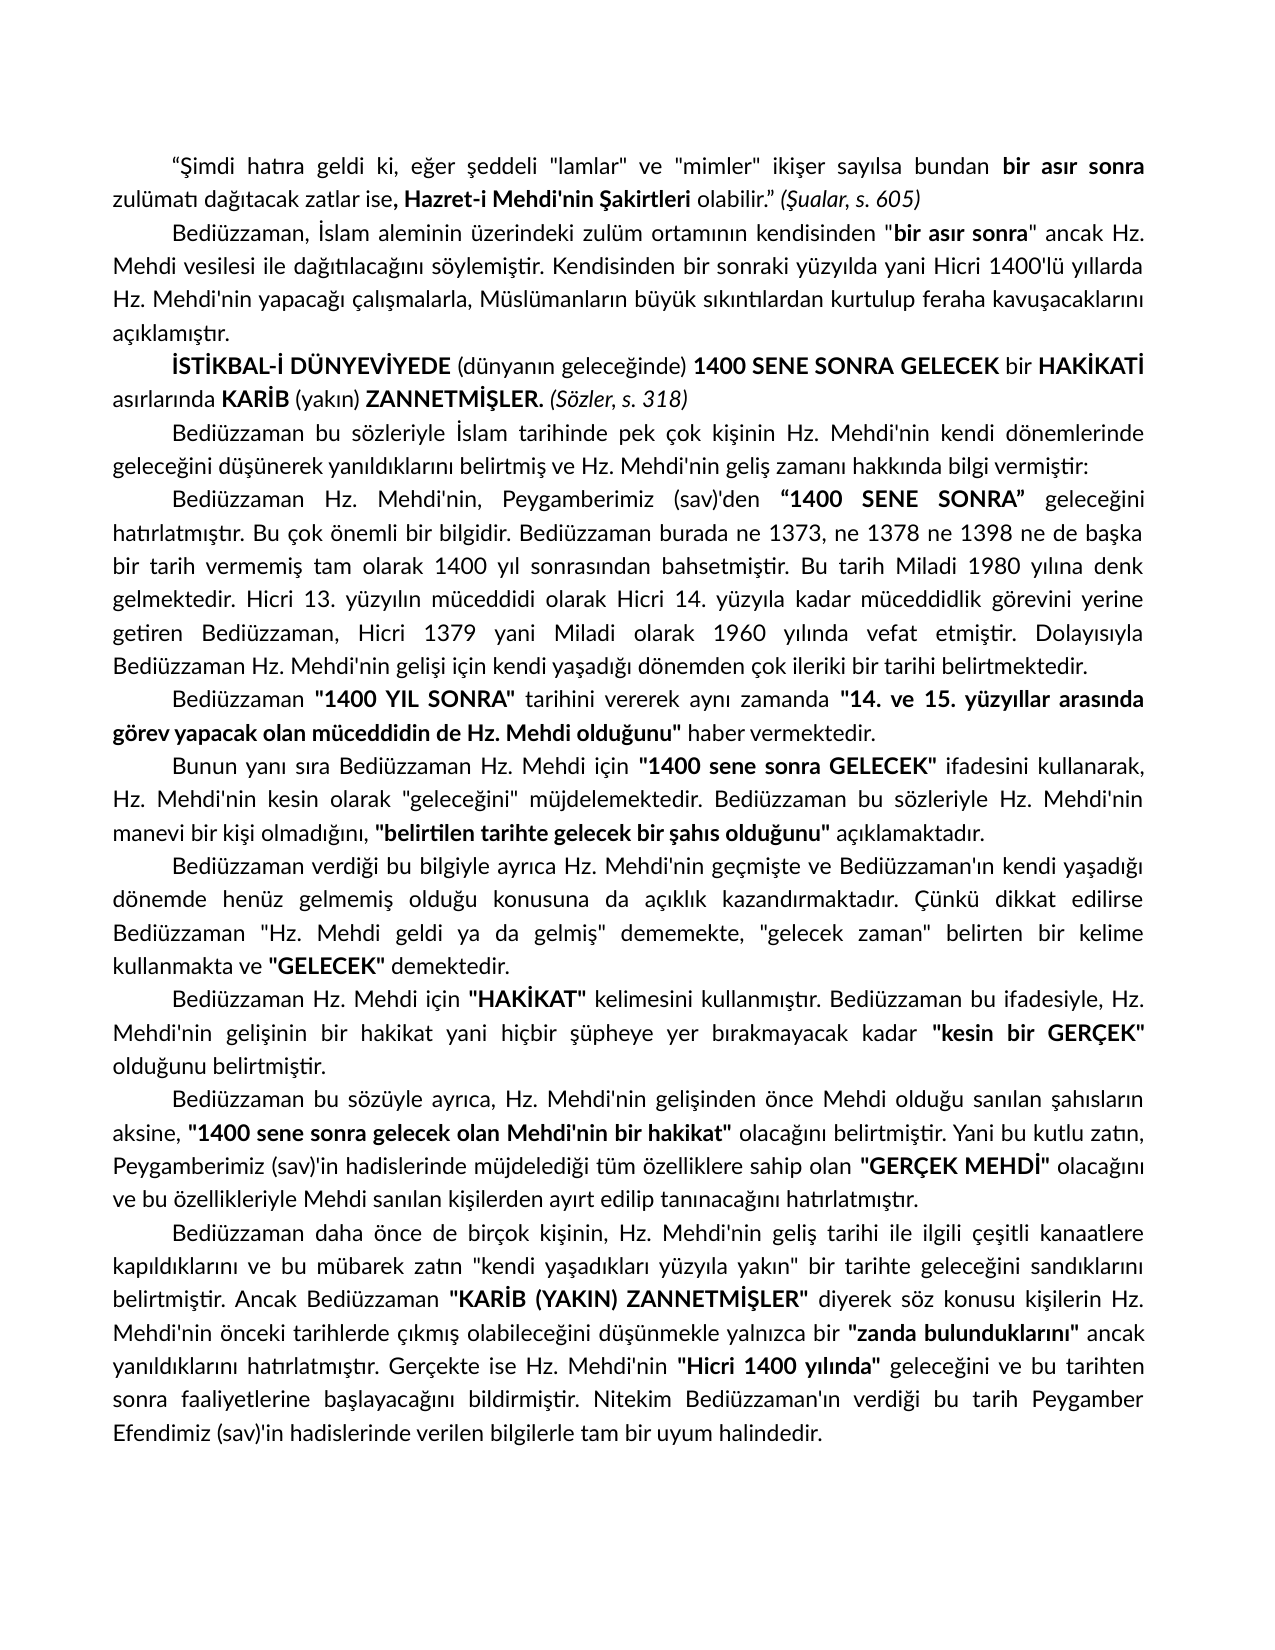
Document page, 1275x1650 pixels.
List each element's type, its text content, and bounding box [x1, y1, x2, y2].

text Bediüzzaman Hz. Mehdi'nin, Peygamberimiz (sav)'den “1400 SENE SONRA” geleceğini hatırlatmıştır. Bu çok önemli bir bilgidir. Bediüzzaman burada ne 1373, ne 1378 ne 1398 ne de başka bir tarih vermemiş tam olarak 1400 yıl sonrasından bahsetmiştir. Bu tarih Miladi 1980 yılına denk gelmektedir. Hicri 13. yüzyılın müceddidi olarak Hicri 14. yüzyıla kadar müceddidlik görevini yerine getiren Bediüzzaman, Hicri 1379 yani Miladi olarak 1960 yılında vefat etmiştir. Dolayısıyla Bediüzzaman Hz. Mehdi'nin gelişi için kendi yaşadığı dönemden çok ileriki bir tarihi belirtmektedir. [112, 481, 1145, 681]
text Bediüzzaman verdiği bu bilgiyle ayrıca Hz. Mehdi'nin geçmişte ve Bediüzzaman'ın kendi yaşadığı dönemde henüz gelmemiş olduğu konusuna da açıklık kazandırmaktadır. Çünkü dikkat edilirse Bediüzzaman "Hz. Mehdi geldi ya da gelmiş" dememekte, "gelecek zaman" belirten bir kelime kullanmakta ve "GELECEK" demektedir. [112, 848, 1145, 981]
text “Şimdi hatıra geldi ki, eğer şeddeli "lamlar" ve "mimler" ikişer sayılsa bundan bir asır sonra zulümatı dağıtacak zatlar ise, Hazret-i Mehdi'nin Şakirtleri olabilir.” (Şualar, s. 605) [112, 148, 1145, 214]
text Bediüzzaman "1400 YIL SONRA" tarihini vererek aynı zamanda "14. ve 15. yüzyıllar arasında görev yapacak olan müceddidin de Hz. Mehdi olduğunu" haber vermektedir. [112, 681, 1145, 748]
text Bediüzzaman Hz. Mehdi için "HAKİKAT" kelimesini kullanmıştır. Bediüzzaman bu ifadesiyle, Hz. Mehdi'nin gelişinin bir hakikat yani hiçbir şüpheye yer bırakmayacak kadar "kesin bir GERÇEK" olduğunu belirtmiştir. [112, 981, 1145, 1081]
text İSTİKBAL-İ DÜNYEVİYEDE (dünyanın geleceğinde) 1400 SENE SONRA GELECEK bir HAKİKATİ asırlarında KARİB (yakın) ZANNETMİŞLER. (Sözler, s. 318) [112, 348, 1145, 414]
text Bunun yanı sıra Bediüzzaman Hz. Mehdi için "1400 sene sonra GELECEK" ifadesini kullanarak, Hz. Mehdi'nin kesin olarak "geleceğini" müjdelemektedir. Bediüzzaman bu sözleriyle Hz. Mehdi'nin manevi bir kişi olmadığını, "belirtilen tarihte gelecek bir şahıs olduğunu" açıklamaktadır. [112, 748, 1145, 848]
text Bediüzzaman daha önce de birçok kişinin, Hz. Mehdi'nin geliş tarihi ile ilgili çeşitli kanaatlere kapıldıklarını ve bu mübarek zatın "kendi yaşadıkları yüzyıla yakın" bir tarihte geleceğini sandıklarını belirtmiştir. Ancak Bediüzzaman "KARİB (YAKIN) ZANNETMİŞLER" diyerek söz konusu kişilerin Hz. Mehdi'nin önceki tarihlerde çıkmış olabileceğini düşünmekle yalnızca bir "zanda bulunduklarını" ancak yanıldıklarını hatırlatmıştır. Gerçekte ise Hz. Mehdi'nin "Hicri 1400 yılında" geleceğini ve bu tarihten sonra faaliyetlerine başlayacağını bildirmiştir. Nitekim Bediüzzaman'ın verdiği bu tarih Peygamber Efendimiz (sav)'in hadislerinde verilen bilgilerle tam bir uyum halindedir. [112, 1214, 1145, 1448]
text Bediüzzaman, İslam aleminin üzerindeki zulüm ortamının kendisinden "bir asır sonra" ancak Hz. Mehdi vesilesi ile dağıtılacağını söylemiştir. Kendisinden bir sonraki yüzyılda yani Hicri 1400'lü yıllarda Hz. Mehdi'nin yapacağı çalışmalarla, Müslümanların büyük sıkıntılardan kurtulup feraha kavuşacaklarını açıklamıştır. [112, 214, 1145, 348]
text Bediüzzaman bu sözüyle ayrıca, Hz. Mehdi'nin gelişinden önce Mehdi olduğu sanılan şahısların aksine, "1400 sene sonra gelecek olan Mehdi'nin bir hakikat" olacağını belirtmiştir. Yani bu kutlu zatın, Peygamberimiz (sav)'in hadislerinde müjdelediği tüm özelliklere sahip olan "GERÇEK MEHDİ" olacağını ve bu özellikleriyle Mehdi sanılan kişilerden ayırt edilip tanınacağını hatırlatmıştır. [112, 1081, 1145, 1214]
text Bediüzzaman bu sözleriyle İslam tarihinde pek çok kişinin Hz. Mehdi'nin kendi dönemlerinde geleceğini düşünerek yanıldıklarını belirtmiş ve Hz. Mehdi'nin geliş zamanı hakkında bilgi vermiştir: [112, 414, 1145, 481]
